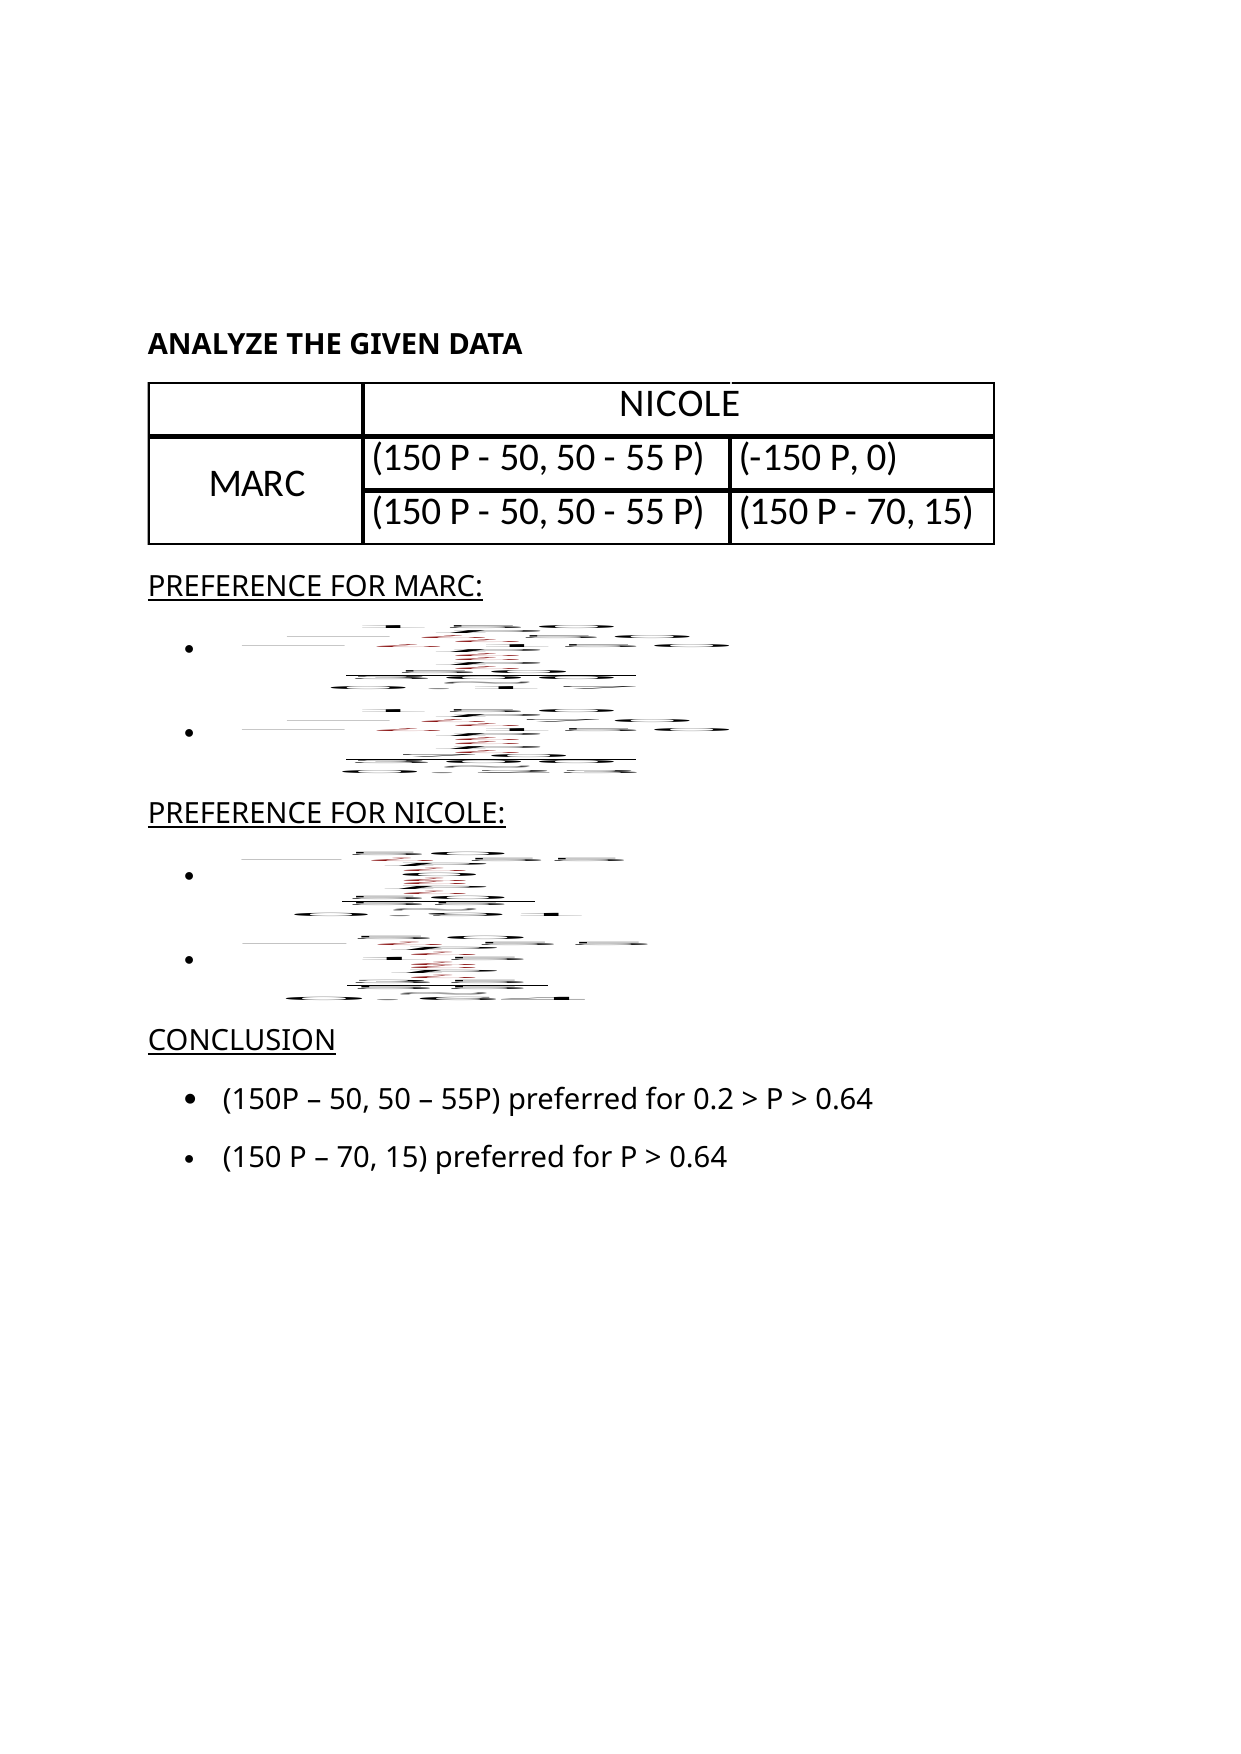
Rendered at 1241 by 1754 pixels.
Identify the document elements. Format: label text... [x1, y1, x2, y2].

text CONCLUSION [148, 1019, 1093, 1059]
text PREFERENCE FOR MARC: [148, 566, 1093, 605]
list (150P – 50, 50 – 55P) preferred for 0.2 > P > 0.64 [185, 1078, 1093, 1118]
text PREFERENCE FOR NICOLE: [148, 792, 1093, 832]
list (150 P – 70, 15) preferred for P > 0.64 [185, 1137, 1093, 1176]
text ANALYZE THE GIVEN DATA [148, 323, 1093, 363]
